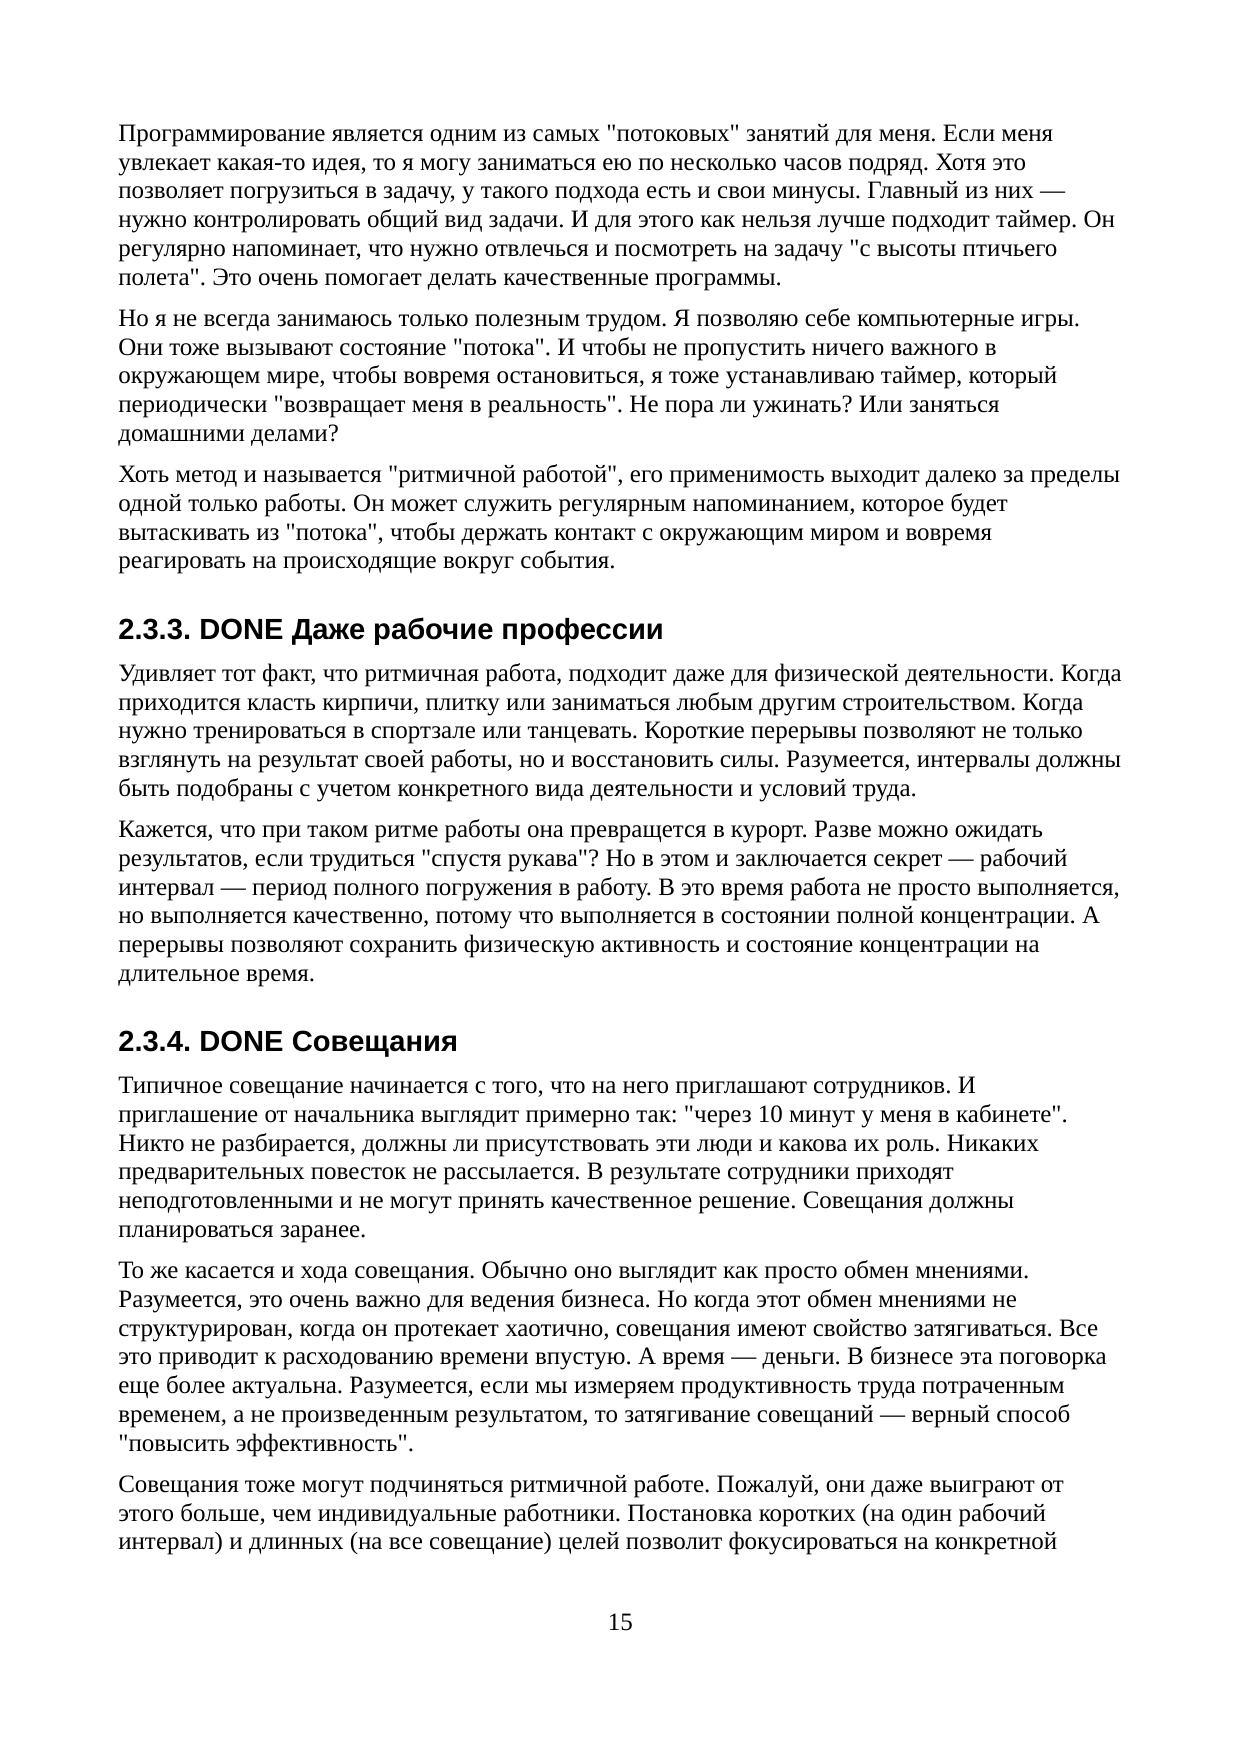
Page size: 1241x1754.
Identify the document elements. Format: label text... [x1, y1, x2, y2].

text Кажется, что при таком ритме работы она превращется в курорт. Разве можно ожидать результатов, если трудиться "спустя рукава"? Но в этом и заключается секрет — рабочий интервал — период полного погружения в работу. В это время работа не просто выполняется, но выполняется качественно, потому что выполняется в состоянии полной концентрации. А перерывы позволяют сохранить физическую активность и состояние концентрации на длительное время. [118, 814, 1122, 987]
subtitle DONE Совещания [118, 1024, 1122, 1058]
text Совещания тоже могут подчиняться ритмичной работе. Пожалуй, они даже выиграют от этого больше, чем индивидуальные работники. Постановка коротких (на один рабочий интервал) и длинных (на все совещание) целей позволит фокусироваться на конкретной [118, 1469, 1122, 1555]
text То же касается и хода совещания. Обычно оно выглядит как просто обмен мнениями. Разумеется, это очень важно для ведения бизнеса. Но когда этот обмен мнениями не структурирован, когда он протекает хаотично, совещания имеют свойство затягиваться. Все это приводит к расходованию времени впустую. А время — деньги. В бизнесе эта поговорка еще более актуальна. Разумеется, если мы измеряем продуктивность труда потраченным временем, а не произведенным результатом, то затягивание совещаний — верный способ "повысить эффективность". [118, 1255, 1122, 1456]
text Хоть метод и называется "ритмичной работой", его применимость выходит далеко за пределы одной только работы. Он может служить регулярным напоминанием, которое будет вытаскивать из "потока", чтобы держать контакт с окружающим миром и вовремя реагировать на происходящие вокруг события. [118, 459, 1122, 574]
subtitle DONE Даже рабочие профессии [118, 612, 1122, 645]
text Но я не всегда занимаюсь только полезным трудом. Я позволяю себе компьютерные игры. Они тоже вызывают состояние "потока". И чтобы не пропустить ничего важного в окружающем мире, чтобы вовремя остановиться, я тоже устанавливаю таймер, который периодически "возвращает меня в реальность". Не пора ли ужинать? Или заняться домашними делами? [118, 303, 1122, 447]
text Удивляет тот факт, что ритмичная работа, подходит даже для физической деятельности. Когда приходится класть кирпичи, плитку или заниматься любым другим строительством. Когда нужно тренироваться в спортзале или танцевать. Короткие перерывы позволяют не только взглянуть на результат своей работы, но и восстановить силы. Разумеется, интервалы должны быть подобраны с учетом конкретного вида деятельности и условий труда. [118, 658, 1122, 802]
text Типичное совещание начинается с того, что на него приглашают сотрудников. И приглашение от начальника выглядит примерно так: "через 10 минут у меня в кабинете". Никто не разбирается, должны ли присутствовать эти люди и какова их роль. Никаких предварительных повесток не рассылается. В результате сотрудники приходят неподготовленными и не могут принять качественное решение. Совещания должны планироваться заранее. [118, 1070, 1122, 1243]
text Программирование является одним из самых "потоковых" занятий для меня. Если меня увлекает какая-то идея, то я могу заниматься ею по несколько часов подряд. Хотя это позволяет погрузиться в задачу, у такого подхода есть и свои минусы. Главный из них — нужно контролировать общий вид задачи. И для этого как нельзя лучше подходит таймер. Он регулярно напоминает, что нужно отвлечься и посмотреть на задачу "с высоты птичьего полета". Это очень помогает делать качественные программы. [118, 118, 1122, 291]
